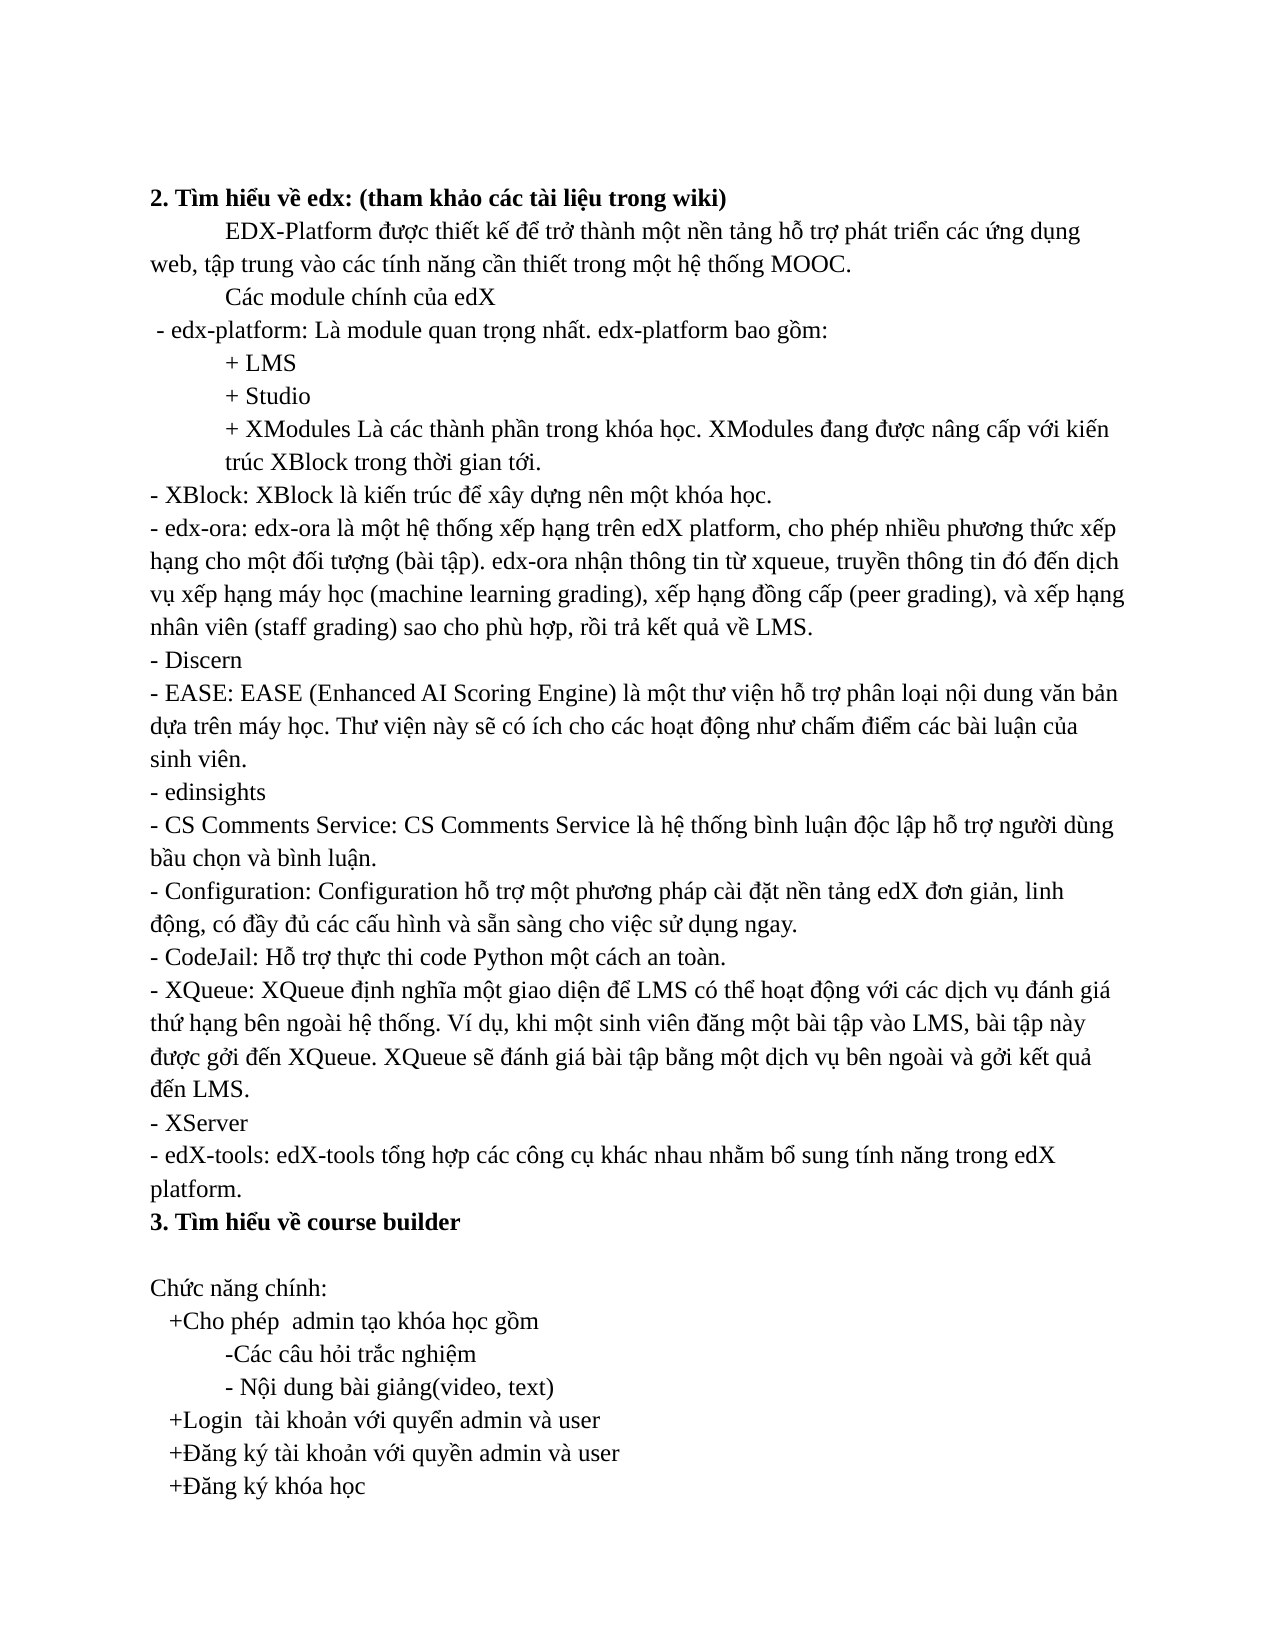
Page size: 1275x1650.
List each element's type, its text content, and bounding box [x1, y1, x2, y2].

text + XModules Là các thành phần trong khóa học. XModules đang được nâng cấp với kiến trúc XBlock trong thời gian tới. [225, 414, 1125, 476]
text 3. Tìm hiểu về course builder [150, 1207, 1125, 1235]
text - Nội dung bài giảng(video, text) [150, 1372, 1125, 1401]
text - edX-tools: edX-tools tổng hợp các công cụ khác nhau nhằm bổ sung tính năng trong edX platform. [150, 1141, 1125, 1202]
text +Đăng ký tài khoản với quyền admin và user [150, 1438, 1125, 1467]
text - edx-platform: Là module quan trọng nhất. edx-platform bao gồm: [150, 315, 1125, 344]
text - CodeJail: Hỗ trợ thực thi code Python một cách an toàn. [150, 942, 1125, 971]
text +Đăng ký khóa học [150, 1471, 1125, 1499]
text + LMS [225, 348, 1125, 377]
text - CS Comments Service: CS Comments Service là hệ thống bình luận độc lập hỗ trợ người dùng bầu chọn và bình luận. [150, 810, 1125, 872]
text - edinsights [150, 777, 1125, 806]
text Chức năng chính: [150, 1273, 1125, 1301]
text +Cho phép admin tạo khóa học gồm [150, 1306, 1125, 1334]
text EDX-Platform được thiết kế để trở thành một nền tảng hỗ trợ phát triển các ứng dụng web, tập trung vào các tính năng cần thiết trong một hệ thống MOOC. [150, 216, 1125, 278]
text - EASE: EASE (Enhanced AI Scoring Engine) là một thư viện hỗ trợ phân loại nội dung văn bản dựa trên máy học. Thư viện này sẽ có ích cho các hoạt động như chấm điểm các bài luận của sinh viên. [150, 678, 1125, 773]
text 2. Tìm hiểu về edx: (tham khảo các tài liệu trong wiki) [150, 183, 1125, 212]
text Các module chính của edX [150, 282, 1125, 311]
text - edx-ora: edx-ora là một hệ thống xếp hạng trên edX platform, cho phép nhiều phương thức xếp hạng cho một đối tượng (bài tập). edx-ora nhận thông tin từ xqueue, truyền thông tin đó đến dịch vụ xếp hạng máy học (machine learning grading), xếp hạng đồng cấp (peer grading), và xếp hạng nhân viên (staff grading) sao cho phù hợp, rồi trả kết quả về LMS. [150, 513, 1125, 641]
text + Studio [225, 381, 1125, 410]
text - XQueue: XQueue định nghĩa một giao diện để LMS có thể hoạt động với các dịch vụ đánh giá thứ hạng bên ngoài hệ thống. Ví dụ, khi một sinh viên đăng một bài tập vào LMS, bài tập này được gởi đến XQueue. XQueue sẽ đánh giá bài tập bằng một dịch vụ bên ngoài và gởi kết quả đến LMS. [150, 976, 1125, 1103]
text - Discern [150, 645, 1125, 674]
text - XBlock: XBlock là kiến trúc để xây dựng nên một khóa học. [150, 480, 1125, 509]
text -Các câu hỏi trắc nghiệm [150, 1339, 1125, 1367]
text - Configuration: Configuration hỗ trợ một phương pháp cài đặt nền tảng edX đơn giản, linh động, có đầy đủ các cấu hình và sẵn sàng cho việc sử dụng ngay. [150, 876, 1125, 938]
text - XServer [150, 1108, 1125, 1136]
text +Login tài khoản với quyển admin và user [150, 1405, 1125, 1433]
